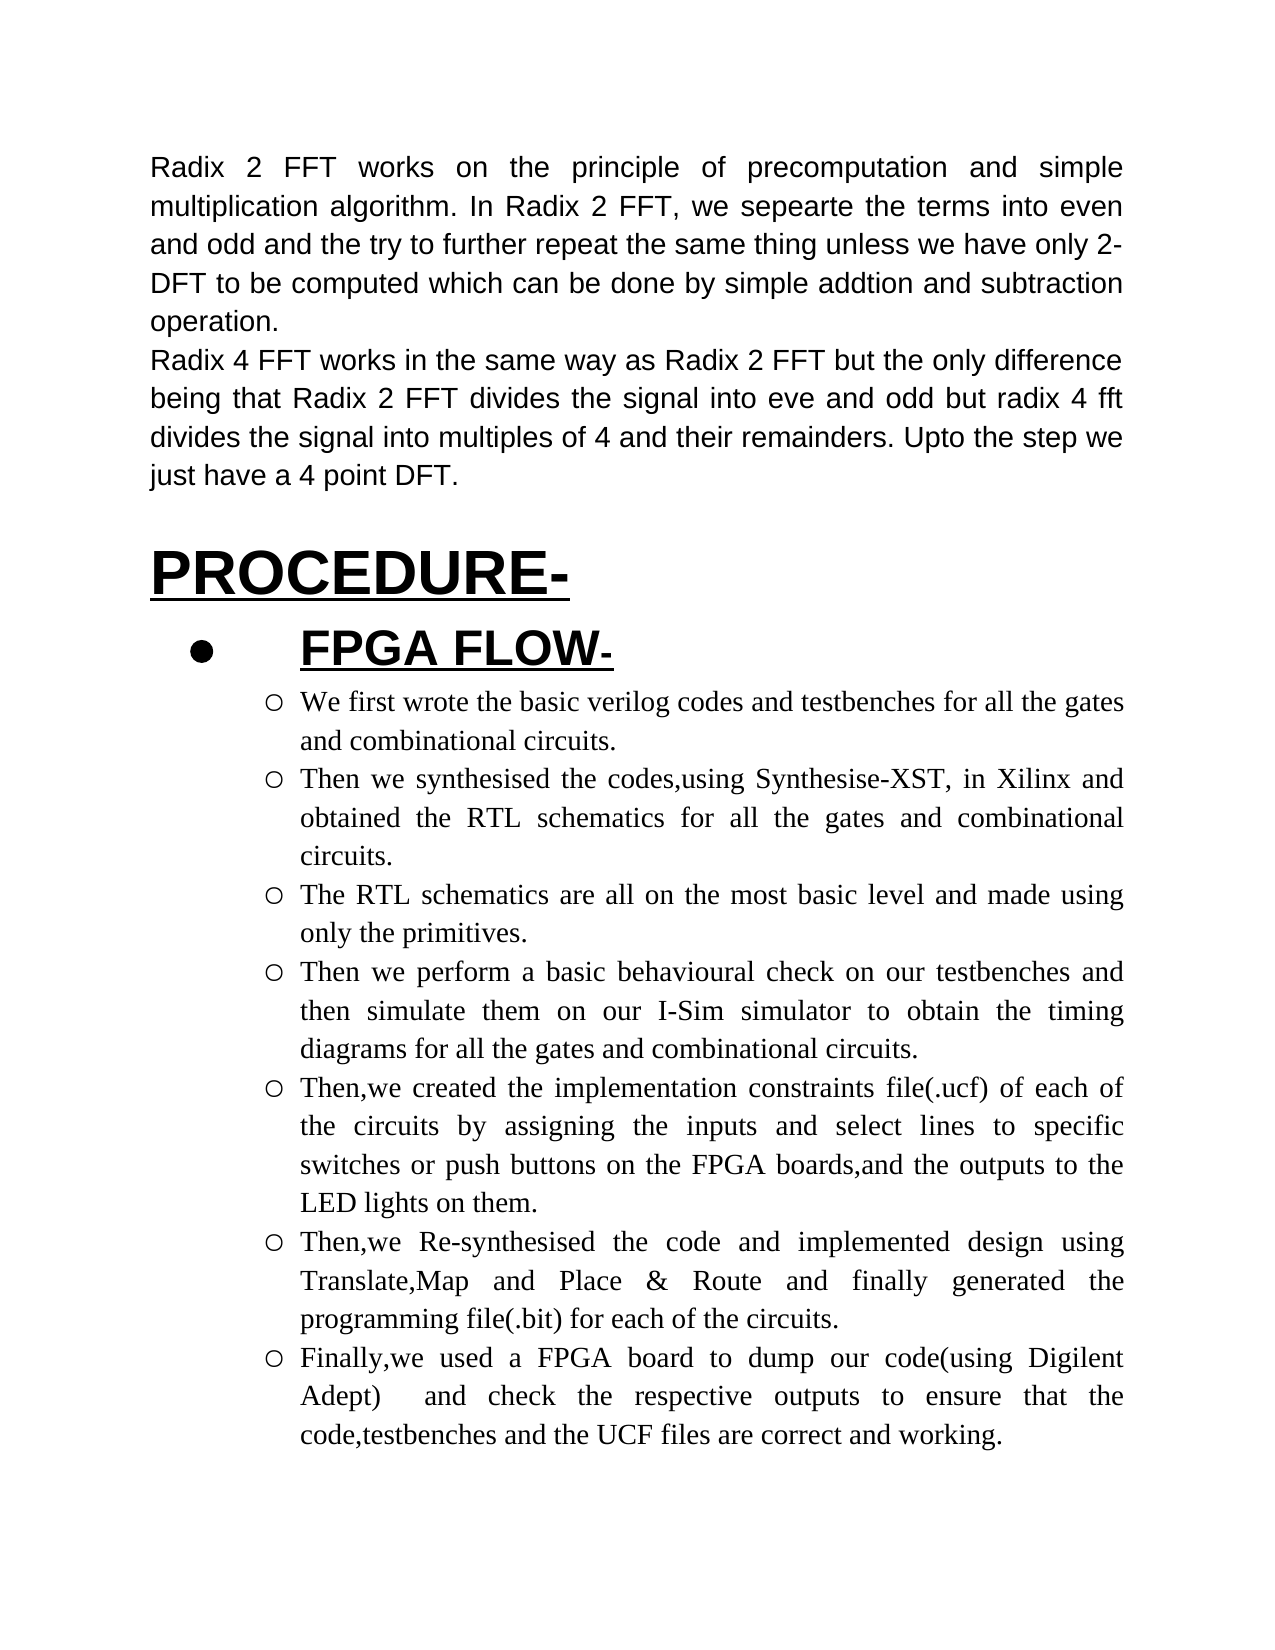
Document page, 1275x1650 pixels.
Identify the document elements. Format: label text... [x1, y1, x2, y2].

list Then,we created the implementation constraints file(.ucf) of each of the circuits by assigning the inputs and select lines to specific switches or push buttons on the FPGA boards,and the outputs to the LED lights on them. [262, 1070, 1125, 1219]
list FPGA FLOW- [187, 618, 1125, 676]
list Finally,we used a FPGA board to dump our code(using Digilent Adept) and check the respective outputs to ensure that the code,testbenches and the UCF files are correct and working. [262, 1340, 1125, 1451]
text Radix 2 FFT works on the principle of precomputation and simple multiplication algorithm. In Radix 2 FFT, we sepearte the terms into even and odd and the try to further repeat the same thing unless we have only 2-DFT to be computed which can be done by simple addtion and subtraction operation. [150, 150, 1125, 338]
list The RTL schematics are all on the most basic level and made using only the primitives. [262, 877, 1125, 949]
text PROCEDURE- [150, 535, 1125, 607]
text Radix 4 FFT works in the same way as Radix 2 FFT but the only difference being that Radix 2 FFT divides the signal into eve and odd but radix 4 fft divides the signal into multiples of 4 and their remainders. Upto the step we just have a 4 point DFT. [150, 343, 1125, 492]
list Then we synthesised the codes,using Synthesise-XST, in Xilinx and obtained the RTL schematics for all the gates and combinational circuits. [262, 761, 1125, 872]
list Then we perform a basic behavioural check on our testbenches and then simulate them on our I-Sim simulator to obtain the timing diagrams for all the gates and combinational circuits. [262, 954, 1125, 1065]
list Then,we Re-synthesised the code and implemented design using Translate,Map and Place & Route and finally generated the programming file(.bit) for each of the circuits. [262, 1224, 1125, 1335]
list We first wrote the basic verilog codes and testbenches for all the gates and combinational circuits. [262, 684, 1125, 756]
